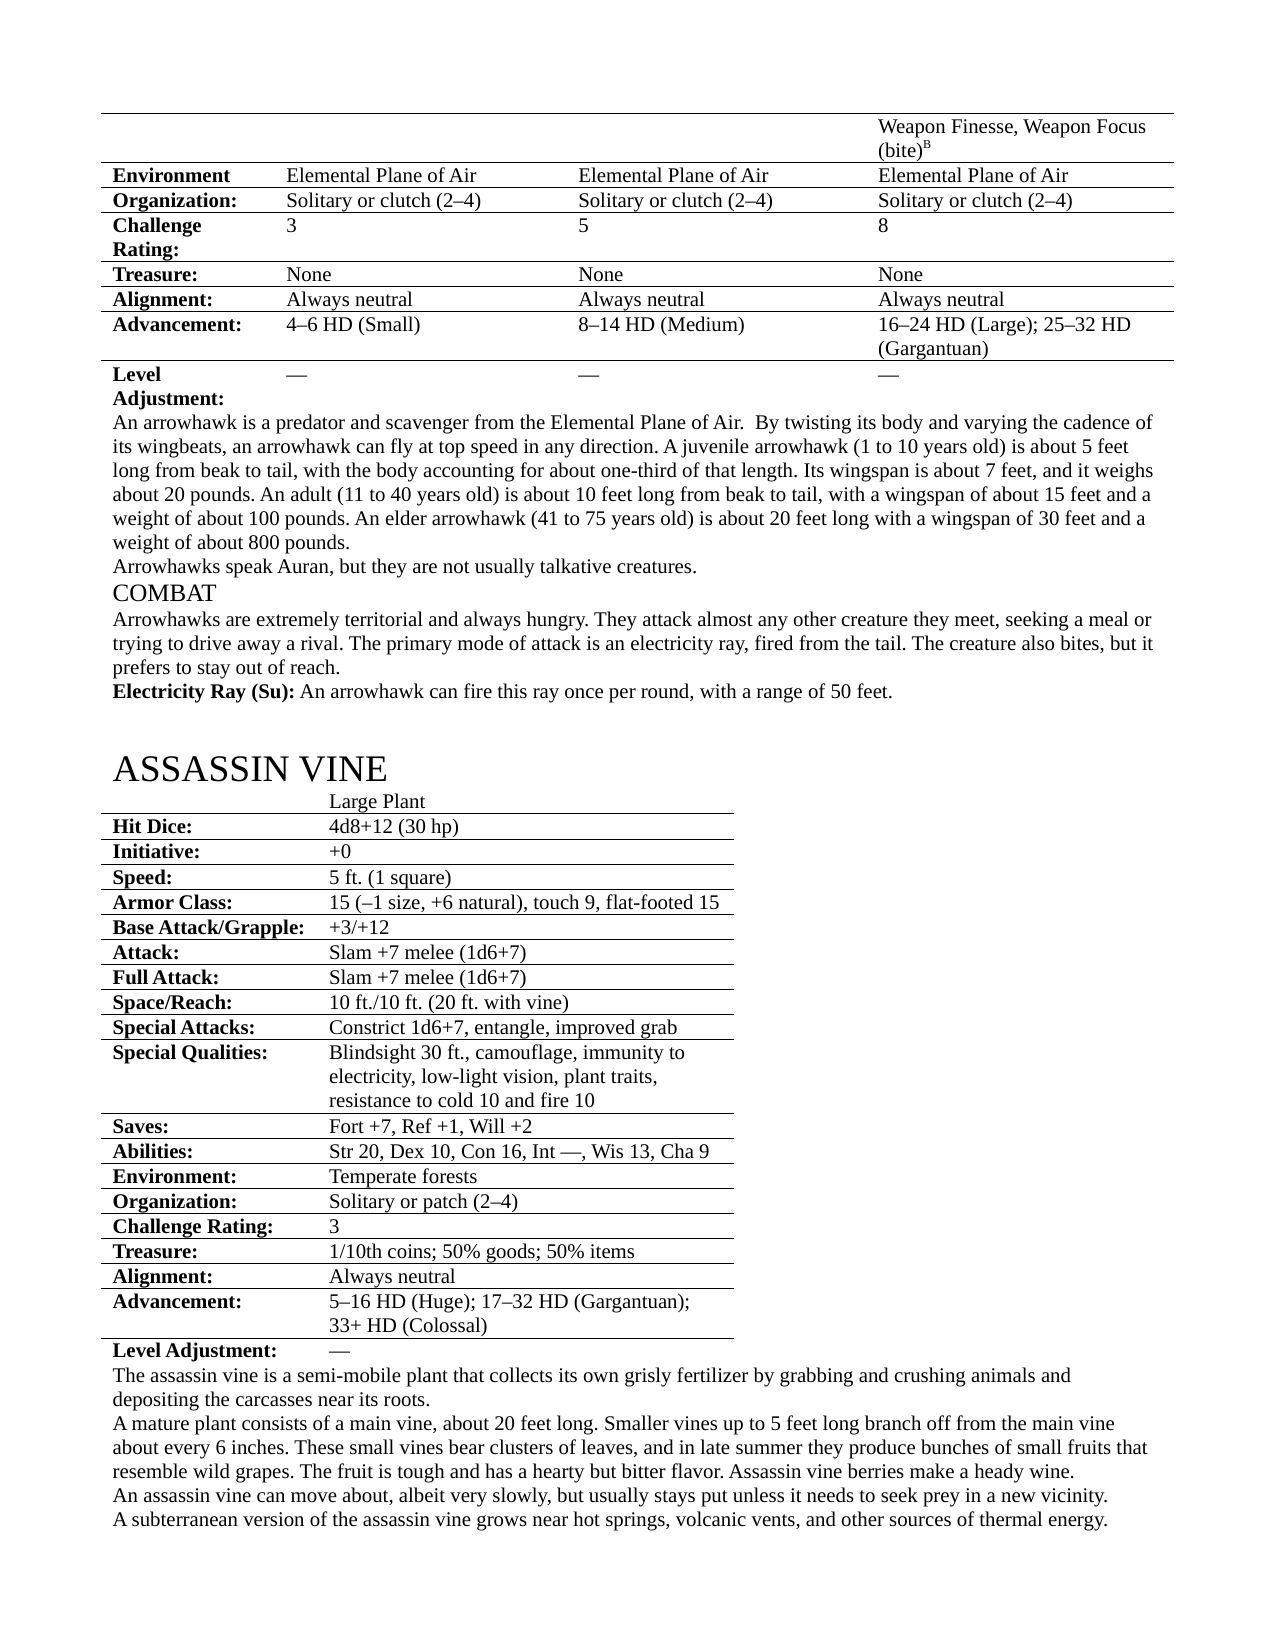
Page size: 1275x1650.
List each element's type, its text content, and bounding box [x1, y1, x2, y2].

table_cell Special Attacks: [101, 1015, 318, 1039]
table_cell Challenge Rating: [101, 1214, 318, 1238]
text Arrowhawks are extremely territorial and always hungry. They attack almost any other creature they meet, seeking a meal or trying to drive away a rival. The primary mode of attack is an electricity ray, fired from the tail. The creature also bites, but it prefers to stay out of reach. [112, 607, 1162, 679]
table_cell Level Adjustment: [101, 361, 275, 409]
table_cell Always neutral [318, 1264, 734, 1288]
table_cell +0 [318, 840, 734, 863]
table_cell 3 [318, 1214, 734, 1238]
table_cell Solitary or clutch (2–4) [275, 188, 567, 212]
text A subterranean version of the assassin vine grows near hot springs, volcanic vents, and other sources of thermal energy. [112, 1507, 1162, 1531]
text Arrowhawks speak Auran, but they are not usually talkative creatures. [112, 554, 1162, 578]
table_cell — [867, 361, 1174, 409]
table_cell 15 (–1 size, +6 natural), touch 9, flat-footed 15 [318, 890, 734, 914]
table_cell 4–6 HD (Small) [275, 312, 567, 360]
table_cell Solitary or clutch (2–4) [567, 188, 867, 212]
table_cell Advancement: [101, 312, 275, 360]
table_cell Initiative: [101, 840, 318, 863]
table_cell Solitary or patch (2–4) [318, 1189, 734, 1213]
table_cell Slam +7 melee (1d6+7) [318, 965, 734, 989]
table_cell Always neutral [275, 287, 567, 311]
table_cell Attack: [101, 940, 318, 964]
table_cell — [275, 361, 567, 409]
table_cell — [567, 361, 867, 409]
table_cell Abilities: [101, 1139, 318, 1163]
table_cell Elemental Plane of Air [275, 163, 567, 187]
table_cell 8 [867, 213, 1174, 261]
table_cell Elemental Plane of Air [867, 163, 1174, 187]
table_cell Hit Dice: [101, 814, 318, 838]
table_cell Environment: [101, 1164, 318, 1188]
table_cell [567, 114, 867, 162]
table_cell [275, 114, 567, 162]
table_cell Weapon Finesse, Weapon Focus (bite)B [867, 114, 1174, 162]
text An arrowhawk is a predator and scavenger from the Elemental Plane of Air. By twisting its body and varying the cadence of its wingbeats, an arrowhawk can fly at top speed in any direction. A juvenile arrowhawk (1 to 10 years old) is about 5 feet long from beak to tail, with the body accounting for about one-third of that length. Its wingspan is about 7 feet, and it weighs about 20 pounds. An adult (11 to 40 years old) is about 10 feet long from beak to tail, with a wingspan of about 15 feet and a weight of about 100 pounds. An elder arrowhawk (41 to 75 years old) is about 20 feet long with a wingspan of 30 feet and a weight of about 800 pounds. [112, 409, 1162, 554]
table_cell Environment [101, 163, 275, 187]
table_cell 1/10th coins; 50% goods; 50% items [318, 1239, 734, 1263]
table_cell — [318, 1339, 734, 1362]
table_cell Speed: [101, 865, 318, 889]
table_cell Elemental Plane of Air [567, 163, 867, 187]
table_cell Always neutral [867, 287, 1174, 311]
table_cell [101, 114, 275, 162]
table_cell Advancement: [101, 1289, 318, 1337]
table_cell Temperate forests [318, 1164, 734, 1188]
table_cell +3/+12 [318, 915, 734, 939]
table_cell Level Adjustment: [101, 1339, 318, 1362]
table_cell Full Attack: [101, 965, 318, 989]
table_cell Base Attack/Grapple: [101, 915, 318, 939]
table_cell None [567, 262, 867, 286]
table_cell 5–16 HD (Huge); 17–32 HD (Gargantuan); 33+ HD (Colossal) [318, 1289, 734, 1337]
table_cell None [867, 262, 1174, 286]
table_cell 16–24 HD (Large); 25–32 HD (Gargantuan) [867, 312, 1174, 360]
table_cell 8–14 HD (Medium) [567, 312, 867, 360]
table_cell 4d8+12 (30 hp) [318, 814, 734, 838]
table_cell Saves: [101, 1114, 318, 1138]
table_cell 5 ft. (1 square) [318, 865, 734, 889]
table_cell 10 ft./10 ft. (20 ft. with vine) [318, 990, 734, 1014]
table_header Large Plant [318, 789, 734, 813]
table_cell Fort +7, Ref +1, Will +2 [318, 1114, 734, 1138]
text An assassin vine can move about, albeit very slowly, but usually stays put unless it needs to seek prey in a new vicinity. [112, 1483, 1162, 1507]
text COMBAT [112, 578, 1162, 607]
table_cell None [275, 262, 567, 286]
table_header [101, 789, 318, 813]
text The assassin vine is a semi-mobile plant that collects its own grisly fertilizer by grabbing and crushing animals and depositing the carcasses near its roots. [112, 1362, 1162, 1411]
table_cell Alignment: [101, 287, 275, 311]
table_cell Alignment: [101, 1264, 318, 1288]
text Electricity Ray (Su): An arrowhawk can fire this ray once per round, with a range of 50 feet. [112, 679, 1162, 703]
table_cell Blindsight 30 ft., camouflage, immunity to electricity, low-light vision, plant traits, resistance to cold 10 and fire 10 [318, 1040, 734, 1112]
text ASSASSIN VINE [112, 746, 1162, 789]
table_cell Armor Class: [101, 890, 318, 914]
table_cell Special Qualities: [101, 1040, 318, 1112]
table_cell Organization: [101, 1189, 318, 1213]
table_cell Organization: [101, 188, 275, 212]
table_cell Solitary or clutch (2–4) [867, 188, 1174, 212]
table_cell Space/Reach: [101, 990, 318, 1014]
table_cell Challenge Rating: [101, 213, 275, 261]
table_cell 5 [567, 213, 867, 261]
table_cell Always neutral [567, 287, 867, 311]
table_cell Slam +7 melee (1d6+7) [318, 940, 734, 964]
table_cell Str 20, Dex 10, Con 16, Int —, Wis 13, Cha 9 [318, 1139, 734, 1163]
text A mature plant consists of a main vine, about 20 feet long. Smaller vines up to 5 feet long branch off from the main vine about every 6 inches. These small vines bear clusters of leaves, and in late summer they produce bunches of small fruits that resemble wild grapes. The fruit is tough and has a hearty but bitter flavor. Assassin vine berries make a heady wine. [112, 1411, 1162, 1483]
table_cell Treasure: [101, 1239, 318, 1263]
table_cell 3 [275, 213, 567, 261]
table_cell Treasure: [101, 262, 275, 286]
table_cell Constrict 1d6+7, entangle, improved grab [318, 1015, 734, 1039]
